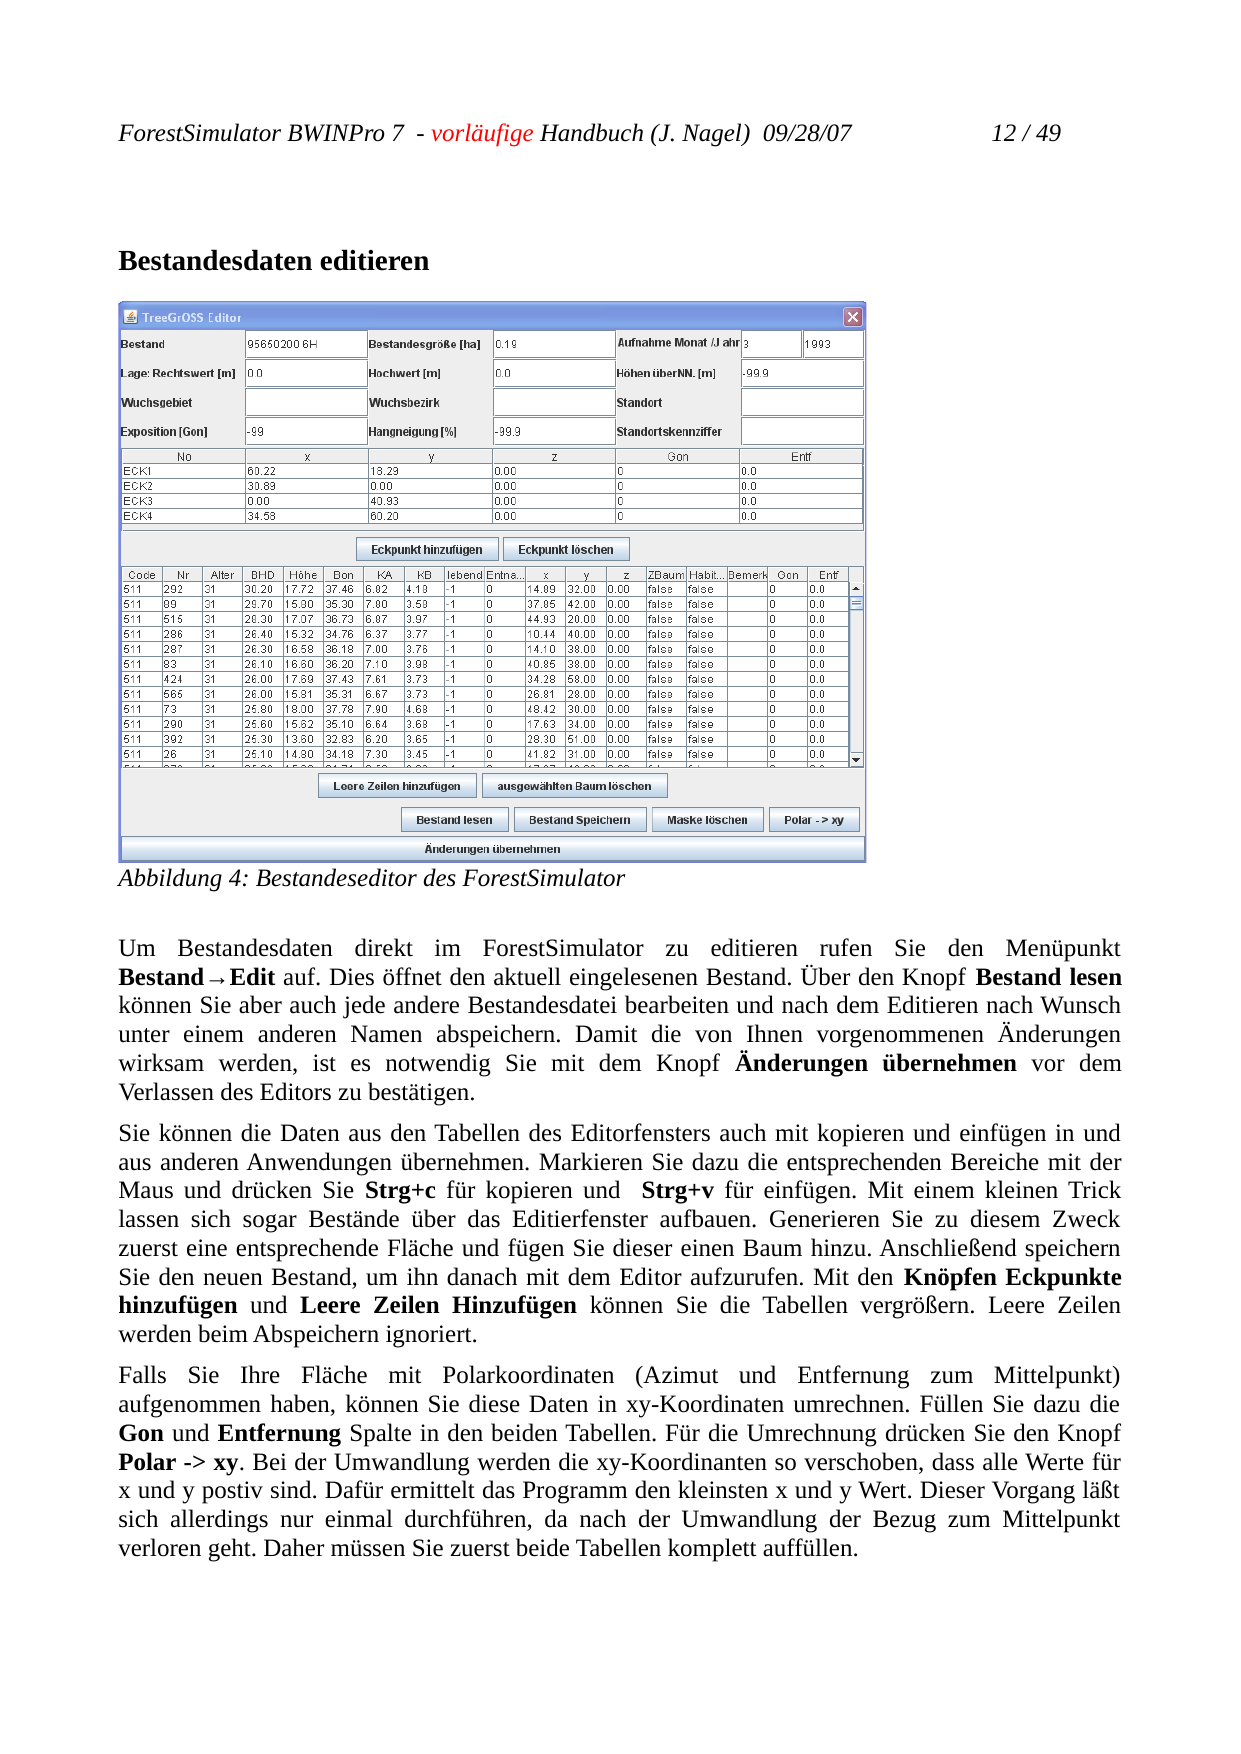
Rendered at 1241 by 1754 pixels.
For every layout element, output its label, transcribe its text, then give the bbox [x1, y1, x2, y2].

subtitle Bestandesdaten editieren [118, 243, 1122, 276]
text Falls Sie Ihre Fläche mit Polarkoordinaten (Azimut und Entfernung zum Mittelpunkt) aufgenommen haben, können Sie diese Daten in xy-Koordinaten umrechnen. Füllen Sie dazu die Gon und Entfernung Spalte in den beiden Tabellen. Für die Umrechnung drücken Sie den Knopf Polar -> xy. Bei der Umwandlung werden die xy-Koordinanten so verschoben, dass alle Werte für x und y postiv sind. Dafür ermittelt das Programm den kleinsten x und y Wert. Dieser Vorgang läßt sich allerdings nur einmal durchführen, da nach der Umwandlung der Bezug zum Mittelpunkt verloren geht. Daher müssen Sie zuerst beide Tabellen komplett auffüllen. [118, 1360, 1122, 1562]
text Abbildung 4: Bestandeseditor des ForestSimulator [118, 863, 866, 892]
text Sie können die Daten aus den Tabellen des Editorfensters auch mit kopieren und einfügen in und aus anderen Anwendungen übernehmen. Markieren Sie dazu die entsprechenden Bereiche mit der Maus und drücken Sie Strg+c für kopieren und Strg+v für einfügen. Mit einem kleinen Trick lassen sich sogar Bestände über das Editierfenster aufbauen. Generieren Sie zu diesem Zweck zuerst eine entsprechende Fläche und fügen Sie dieser einen Baum hinzu. Anschließend speichern Sie den neuen Bestand, um ihn danach mit dem Editor aufzurufen. Mit den Knöpfen Eckpunkte hinzufügen und Leere Zeilen Hinzufügen können Sie die Tabellen vergrößern. Leere Zeilen werden beim Abspeichern ignoriert. [118, 1118, 1122, 1348]
picture [118, 301, 867, 863]
text Um Bestandesdaten direkt im ForestSimulator zu editieren rufen Sie den Menüpunkt Bestand→Edit auf. Dies öffnet den aktuell eingelesenen Bestand. Über den Knopf Bestand lesen können Sie aber auch jede andere Bestandesdatei bearbeiten und nach dem Editieren nach Wunsch unter einem anderen Namen abspeichern. Damit die von Ihnen vorgenommenen Änderungen wirksam werden, ist es notwendig Sie mit dem Knopf Änderungen übernehmen vor dem Verlassen des Editors zu bestätigen. [118, 933, 1122, 1105]
